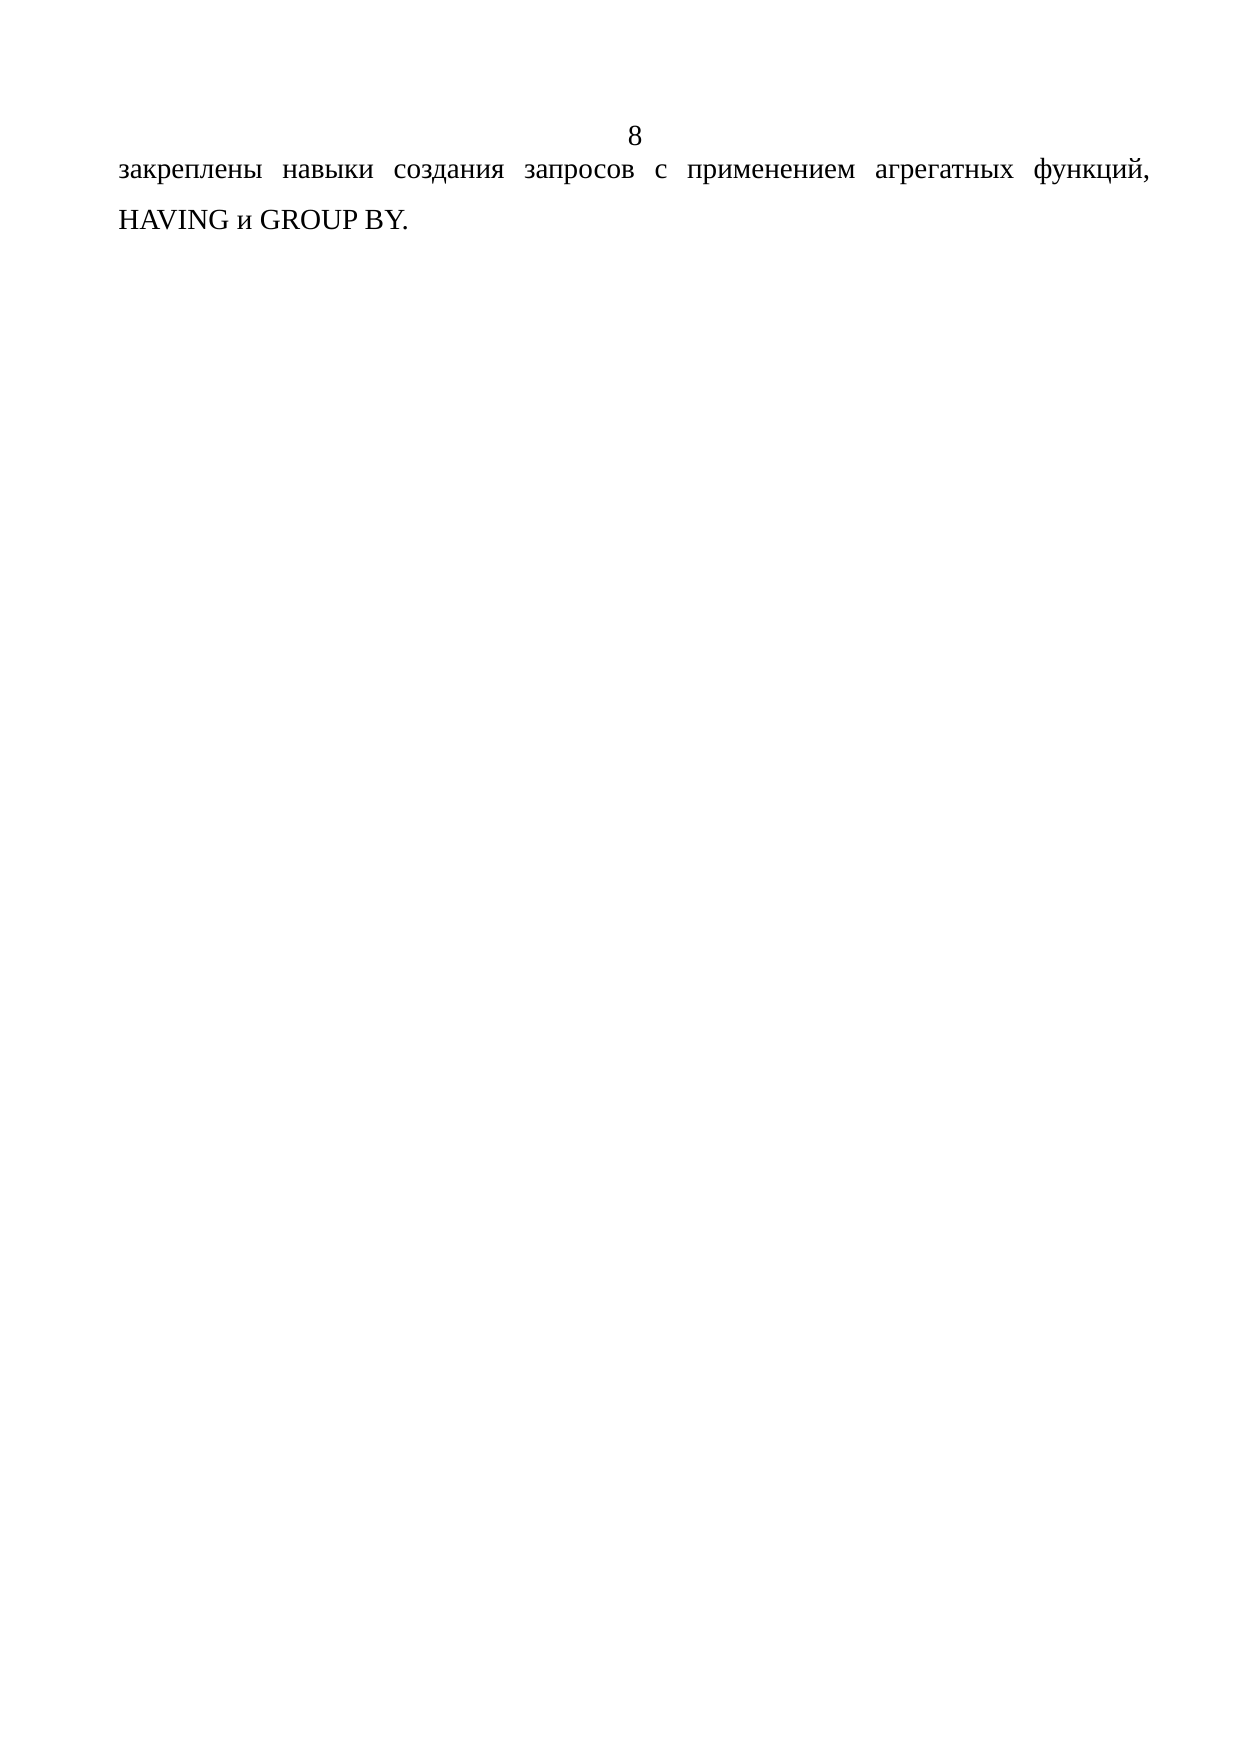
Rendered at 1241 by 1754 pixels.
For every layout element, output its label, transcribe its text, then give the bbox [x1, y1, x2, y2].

text закреплены навыки создания запросов с применением агрегатных функций, HAVING и GROUP BY. [118, 152, 1152, 236]
